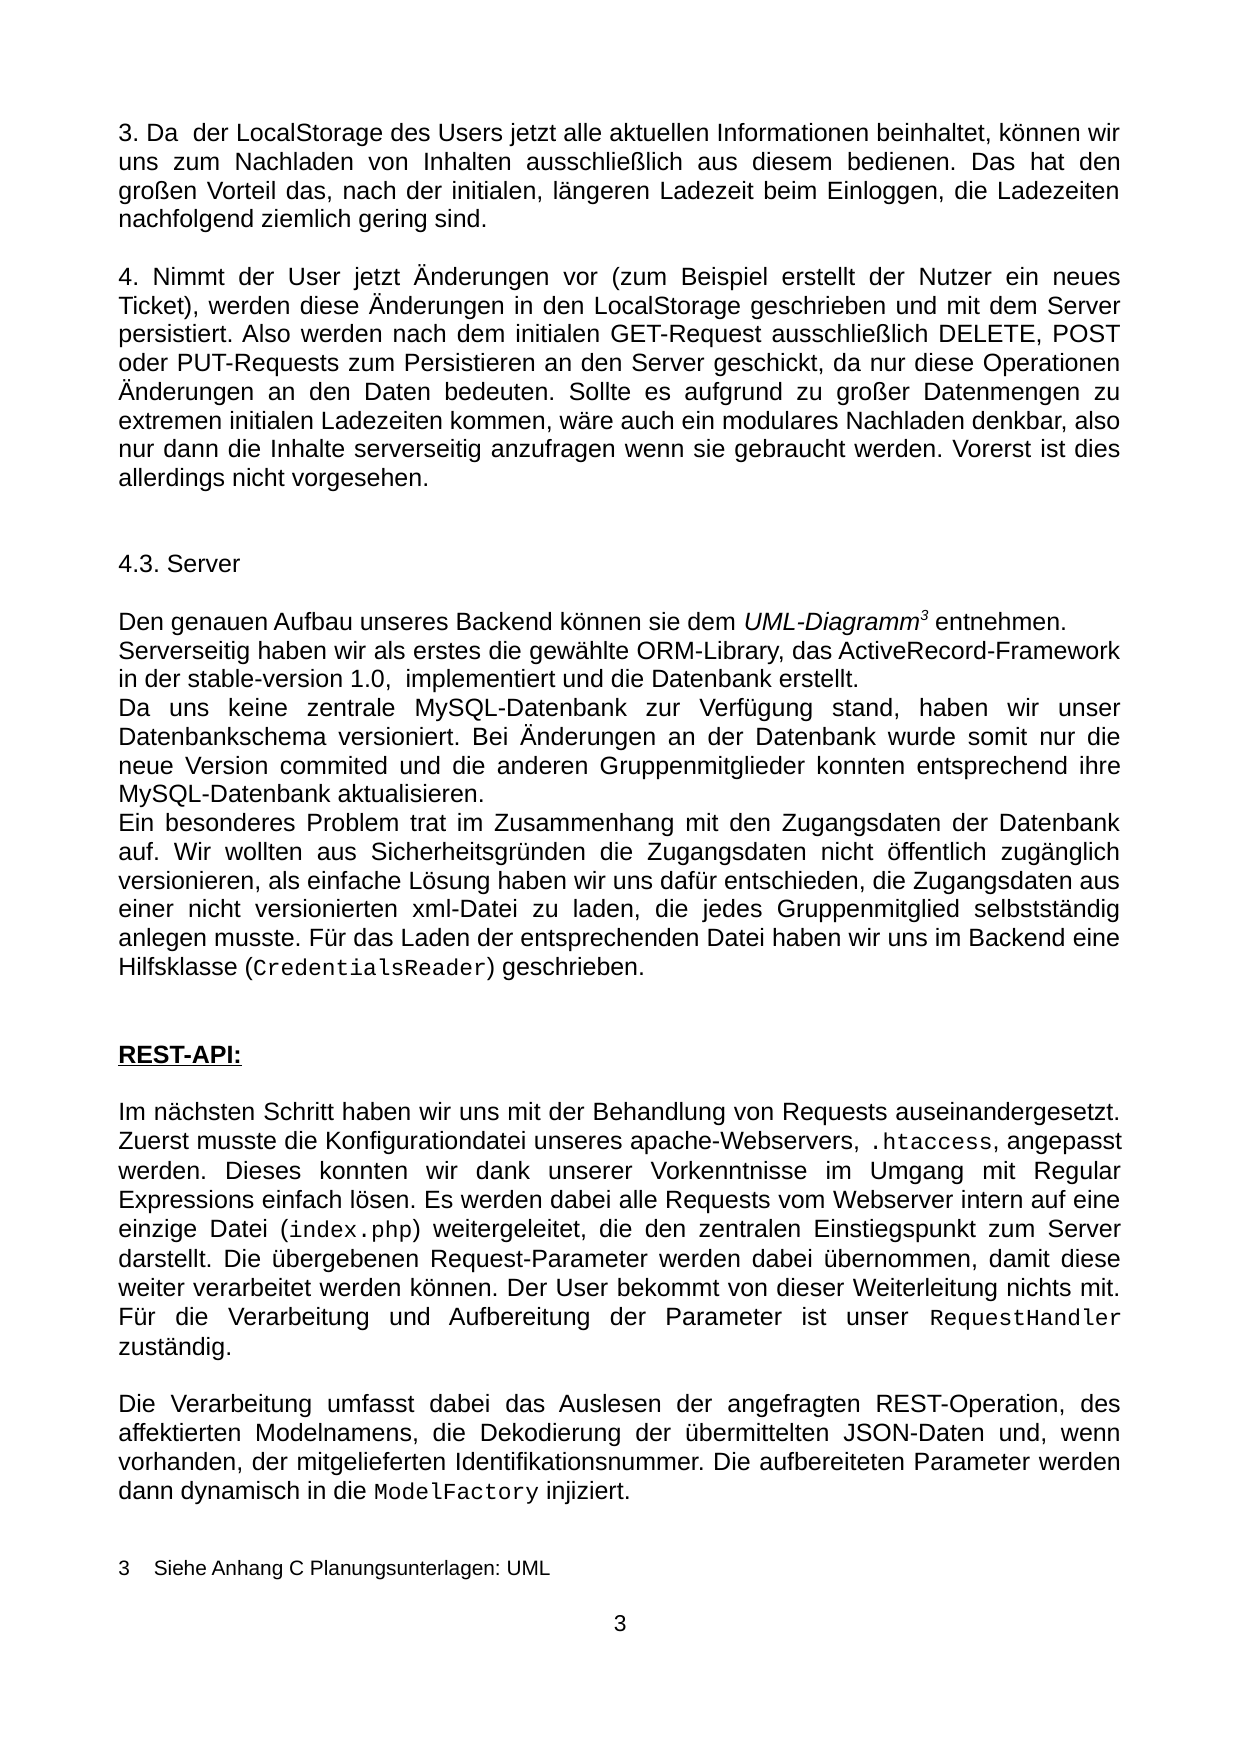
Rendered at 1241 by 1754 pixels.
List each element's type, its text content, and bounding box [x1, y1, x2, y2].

text Ein besonderes Problem trat im Zusammenhang mit den Zugangsdaten der Datenbank auf. Wir wollten aus Sicherheitsgründen die Zugangsdaten nicht öffentlich zugänglich versionieren, als einfache Lösung haben wir uns dafür entschieden, die Zugangsdaten aus einer nicht versionierten xml-Datei zu laden, die jedes Gruppenmitglied selbstständig anlegen musste. Für das Laden der entsprechenden Datei haben wir uns im Backend eine Hilfsklasse (CredentialsReader) geschrieben. [118, 808, 1122, 982]
text 4.3. Server [118, 549, 1122, 578]
text Den genauen Aufbau unseres Backend können sie dem UML-Diagramm entnehmen. [118, 607, 1122, 636]
text REST-API: [118, 1040, 1122, 1068]
text Da uns keine zentrale MySQL-Datenbank zur Verfügung stand, haben wir unser Datenbankschema versioniert. Bei Änderungen an der Datenbank wurde somit nur die neue Version commited und die anderen Gruppenmitglieder konnten entsprechend ihre MySQL-Datenbank aktualisieren. [118, 693, 1122, 808]
text Siehe Anhang C Planungsunterlagen: UML [118, 1556, 1122, 1580]
text 4. Nimmt der User jetzt Änderungen vor (zum Beispiel erstellt der Nutzer ein neues Ticket), werden diese Änderungen in den LocalStorage geschrieben und mit dem Server persistiert. Also werden nach dem initialen GET-Request ausschließlich DELETE, POST oder PUT-Requests zum Persistieren an den Server geschickt, da nur diese Operationen Änderungen an den Daten bedeuten. Sollte es aufgrund zu großer Datenmengen zu extremen initialen Ladezeiten kommen, wäre auch ein modulares Nachladen denkbar, also nur dann die Inhalte serverseitig anzufragen wenn sie gebraucht werden. Vorerst ist dies allerdings nicht vorgesehen. [118, 262, 1122, 492]
text Im nächsten Schritt haben wir uns mit der Behandlung von Requests auseinandergesetzt. Zuerst musste die Konfigurationdatei unseres apache-Webservers, .htaccess, angepasst werden. Dieses konnten wir dank unserer Vorkenntnisse im Umgang mit Regular Expressions einfach lösen. Es werden dabei alle Requests vom Webserver intern auf eine einzige Datei (index.php) weitergeleitet, die den zentralen Einstiegspunkt zum Server darstellt. Die übergebenen Request-Parameter werden dabei übernommen, damit diese weiter verarbeitet werden können. Der User bekommt von dieser Weiterleitung nichts mit. Für die Verarbeitung und Aufbereitung der Parameter ist unser RequestHandler zuständig. [118, 1097, 1122, 1361]
text Die Verarbeitung umfasst dabei das Auslesen der angefragten REST-Operation, des affektierten Modelnamens, die Dekodierung der übermittelten JSON-Daten und, wenn vorhanden, der mitgelieferten Identifikationsnummer. Die aufbereiteten Parameter werden dann dynamisch in die ModelFactory injiziert. [118, 1389, 1122, 1506]
text 3. Da der LocalStorage des Users jetzt alle aktuellen Informationen beinhaltet, können wir uns zum Nachladen von Inhalten ausschließlich aus diesem bedienen. Das hat den großen Vorteil das, nach der initialen, längeren Ladezeit beim Einloggen, die Ladezeiten nachfolgend ziemlich gering sind. [118, 118, 1122, 233]
text Serverseitig haben wir als erstes die gewählte ORM-Library, das ActiveRecord-Framework in der stable-version 1.0, implementiert und die Datenbank erstellt. [118, 636, 1122, 693]
